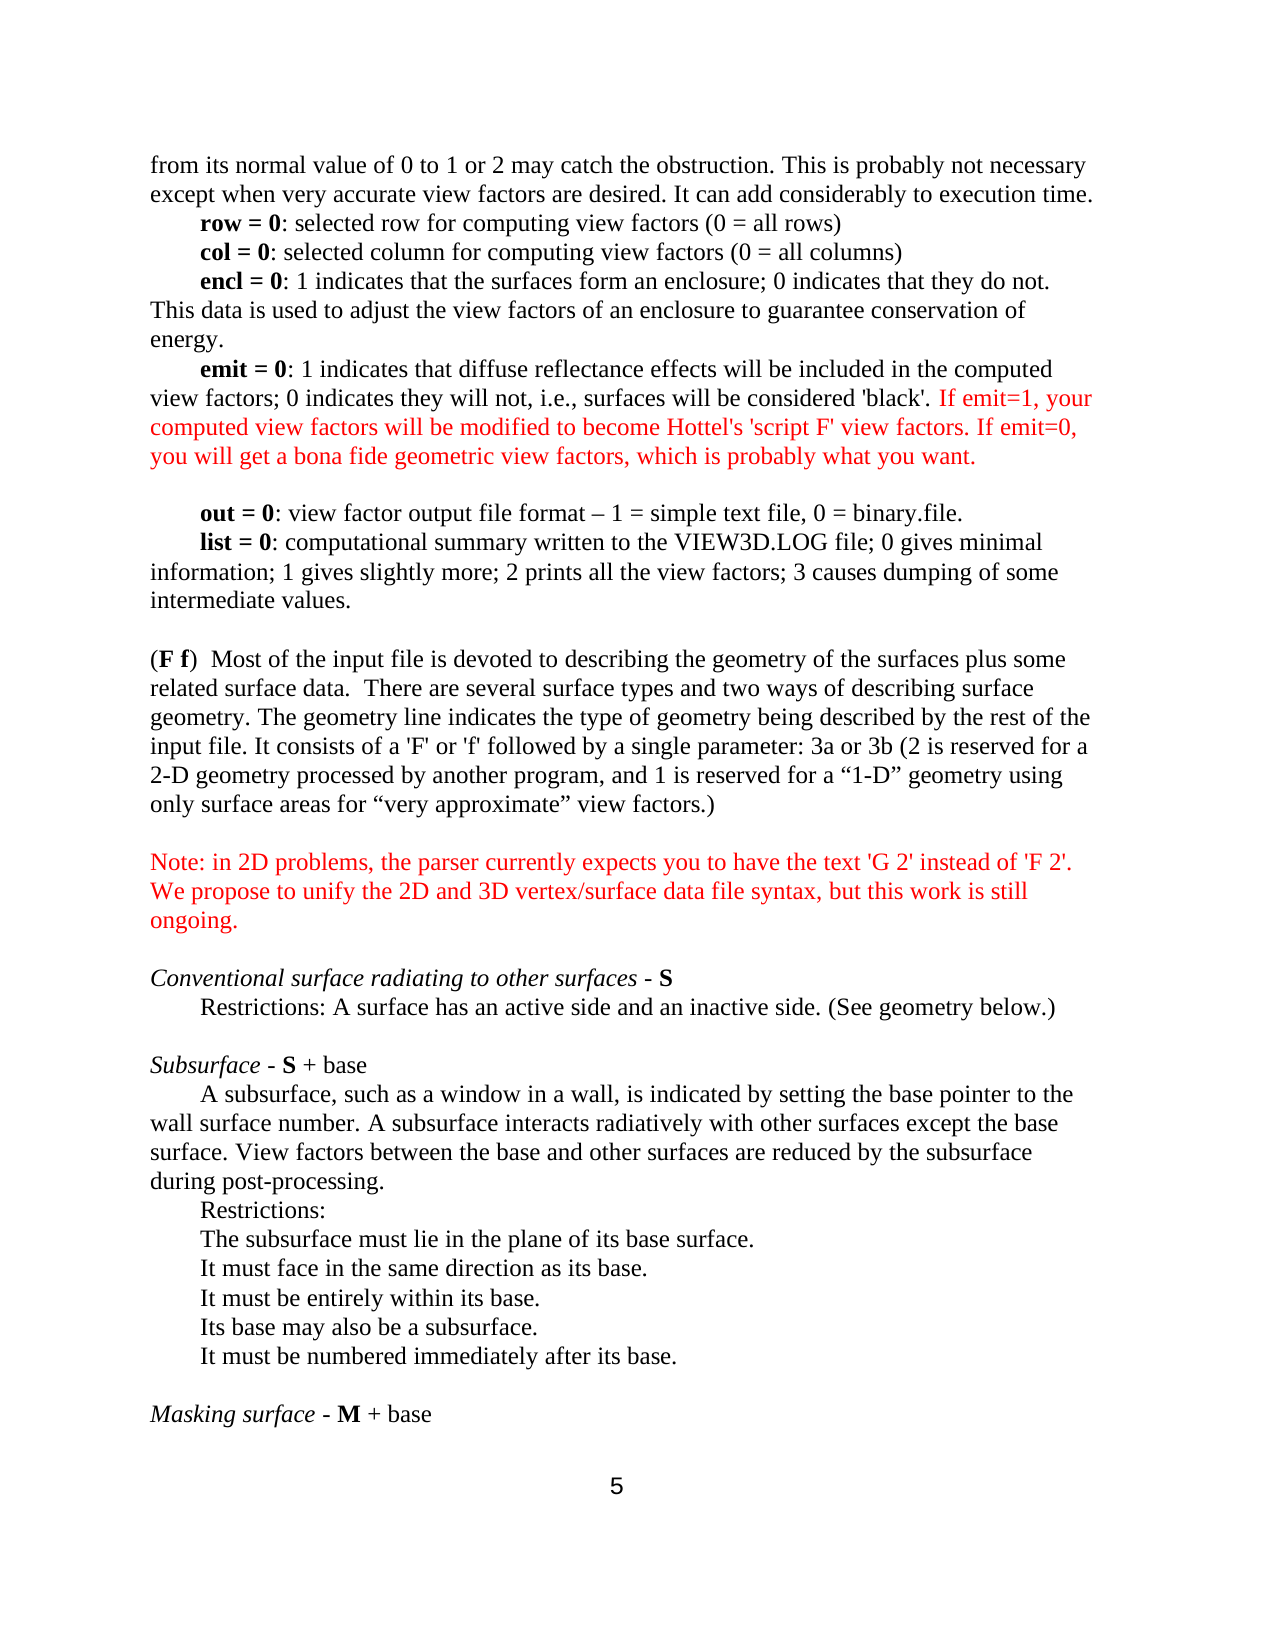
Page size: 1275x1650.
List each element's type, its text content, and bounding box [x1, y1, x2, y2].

text A subsurface, such as a window in a wall, is indicated by setting the base pointer to the wall surface number. A subsurface interacts radiatively with other surfaces except the base surface. View factors between the base and other surfaces are reduced by the subsurface during post-processing. [150, 1079, 1095, 1195]
text It must be numbered immediately after its base. [150, 1341, 1095, 1369]
text emit = 0: 1 indicates that diffuse reflectance effects will be included in the computed view factors; 0 indicates they will not, i.e., surfaces will be considered 'black'. If emit=1, your computed view factors will be modified to become Hottel's 'script F' view factors. If emit=0, you will get a bona fide geometric view factors, which is probably what you want. [150, 353, 1095, 470]
text Conventional surface radiating to other surfaces - S [150, 963, 1095, 992]
text Masking surface - M + base [150, 1399, 1095, 1428]
text Its base may also be a subsurface. [150, 1311, 1095, 1341]
text col = 0: selected column for computing view factors (0 = all columns) [150, 237, 1095, 266]
text row = 0: selected row for computing view factors (0 = all rows) [150, 208, 1095, 237]
text out = 0: view factor output file format – 1 = simple text file, 0 = binary.file. [150, 498, 1095, 527]
text Subsurface - S + base [150, 1050, 1095, 1079]
text list = 0: computational summary written to the VIEW3D.LOG file; 0 gives minimal information; 1 gives slightly more; 2 prints all the view factors; 3 causes dumping of some intermediate values. [150, 527, 1095, 614]
text Restrictions: A surface has an active side and an inactive side. (See geometry below.) [150, 992, 1095, 1021]
text Note: in 2D problems, the parser currently expects you to have the text 'G 2' instead of 'F 2'. We propose to unify the 2D and 3D vertex/surface data file syntax, but this work is still ongoing. [150, 846, 1095, 934]
text It must be entirely within its base. [150, 1282, 1095, 1311]
text The subsurface must lie in the plane of its base surface. [150, 1224, 1095, 1253]
text Restrictions: [150, 1195, 1095, 1224]
text from its normal value of 0 to 1 or 2 may catch the obstruction. This is probably not necessary except when very accurate view factors are desired. It can add considerably to execution time. [150, 150, 1095, 208]
text It must face in the same direction as its base. [150, 1253, 1095, 1282]
text (F f) Most of the input file is devoted to describing the geometry of the surfaces plus some related surface data. There are several surface types and two ways of describing surface geometry. The geometry line indicates the type of geometry being described by the rest of the input file. It consists of a 'F' or 'f' followed by a single parameter: 3a or 3b (2 is reserved for a 2-D geometry processed by another program, and 1 is reserved for a “1-D” geometry using only surface areas for “very approximate” view factors.) [150, 643, 1095, 818]
text encl = 0: 1 indicates that the surfaces form an enclosure; 0 indicates that they do not. This data is used to adjust the view factors of an enclosure to guarantee conservation of energy. [150, 266, 1095, 353]
